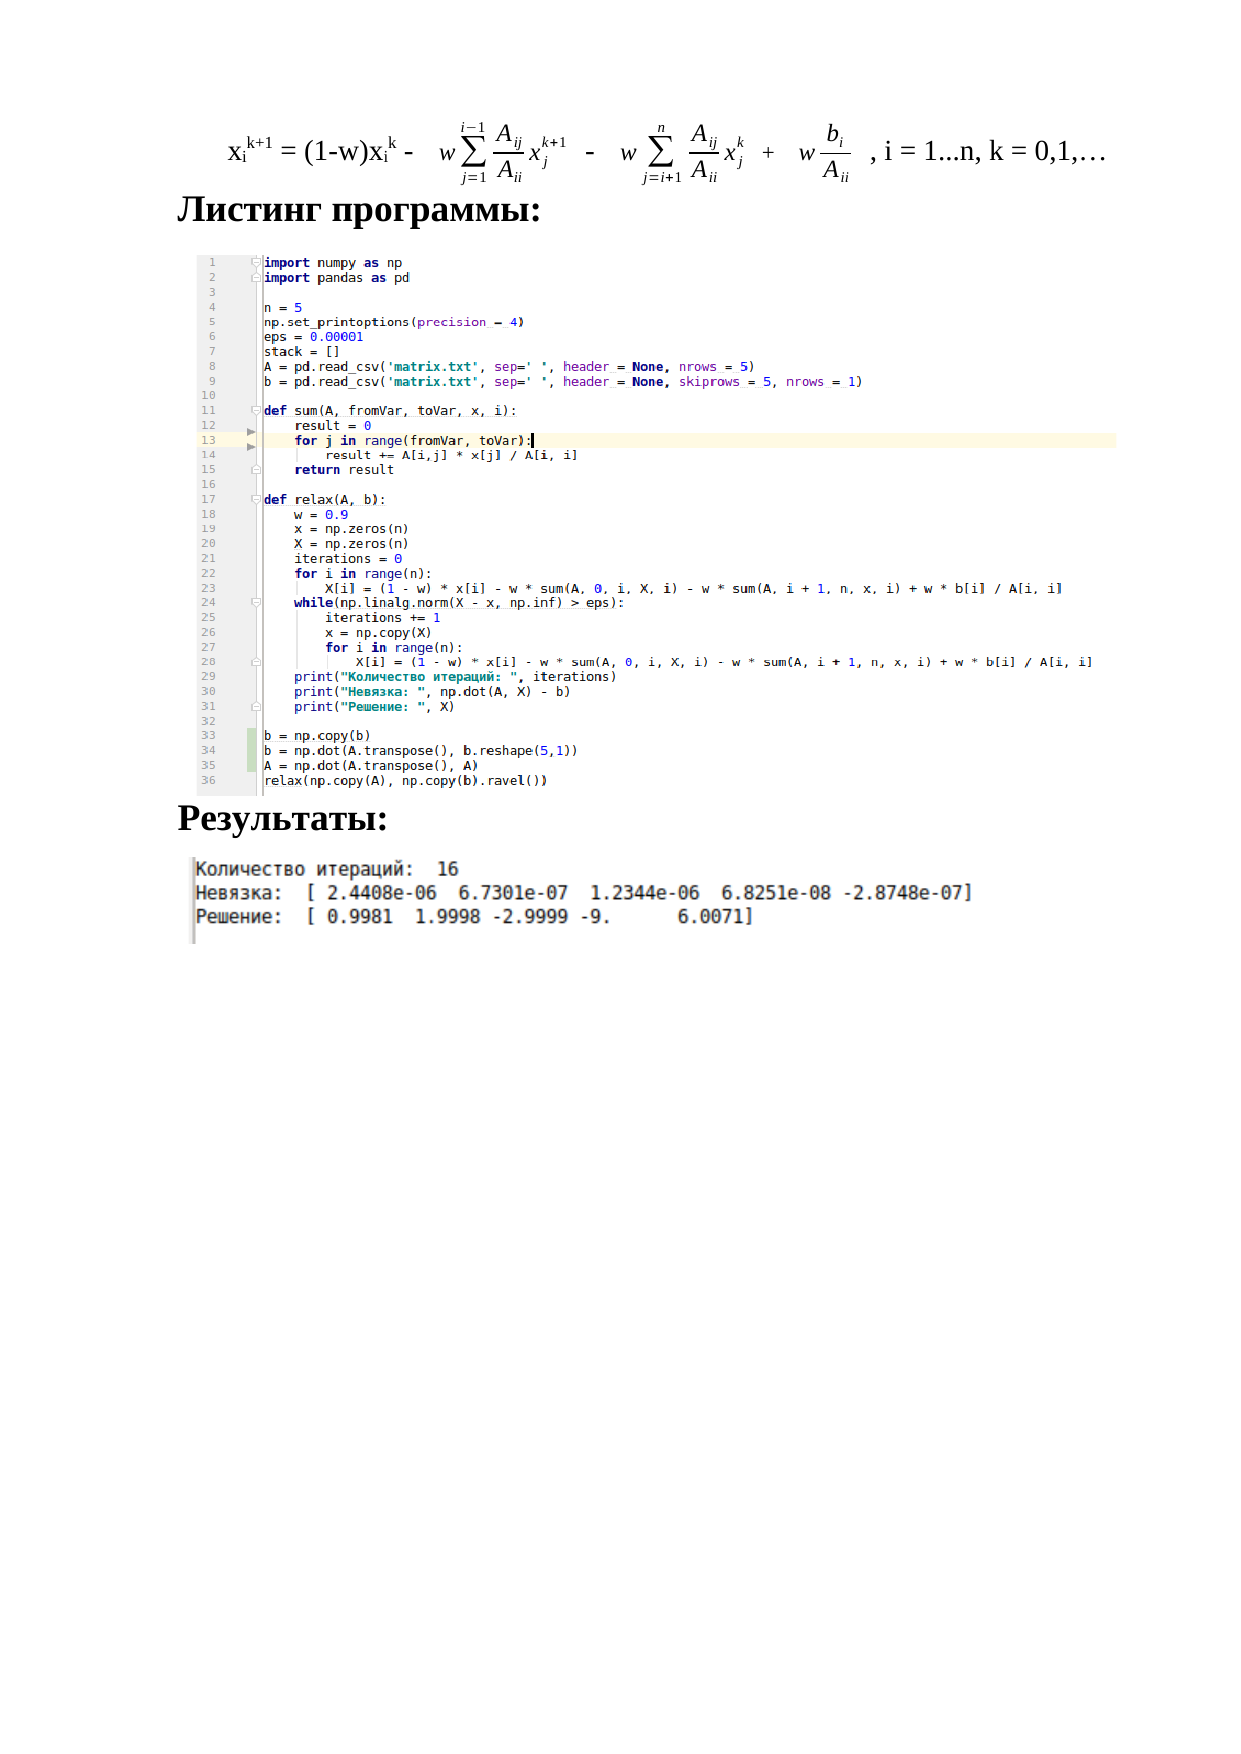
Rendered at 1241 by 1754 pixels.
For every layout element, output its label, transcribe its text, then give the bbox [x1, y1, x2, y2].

text xik+1 = (1-w)xik - - + , i = 1...n, k = 0,1,… [177, 118, 1152, 186]
picture [188, 857, 994, 944]
text Листинг программы: [177, 186, 1152, 229]
picture [196, 255, 1117, 796]
text Результаты: [177, 272, 1152, 838]
